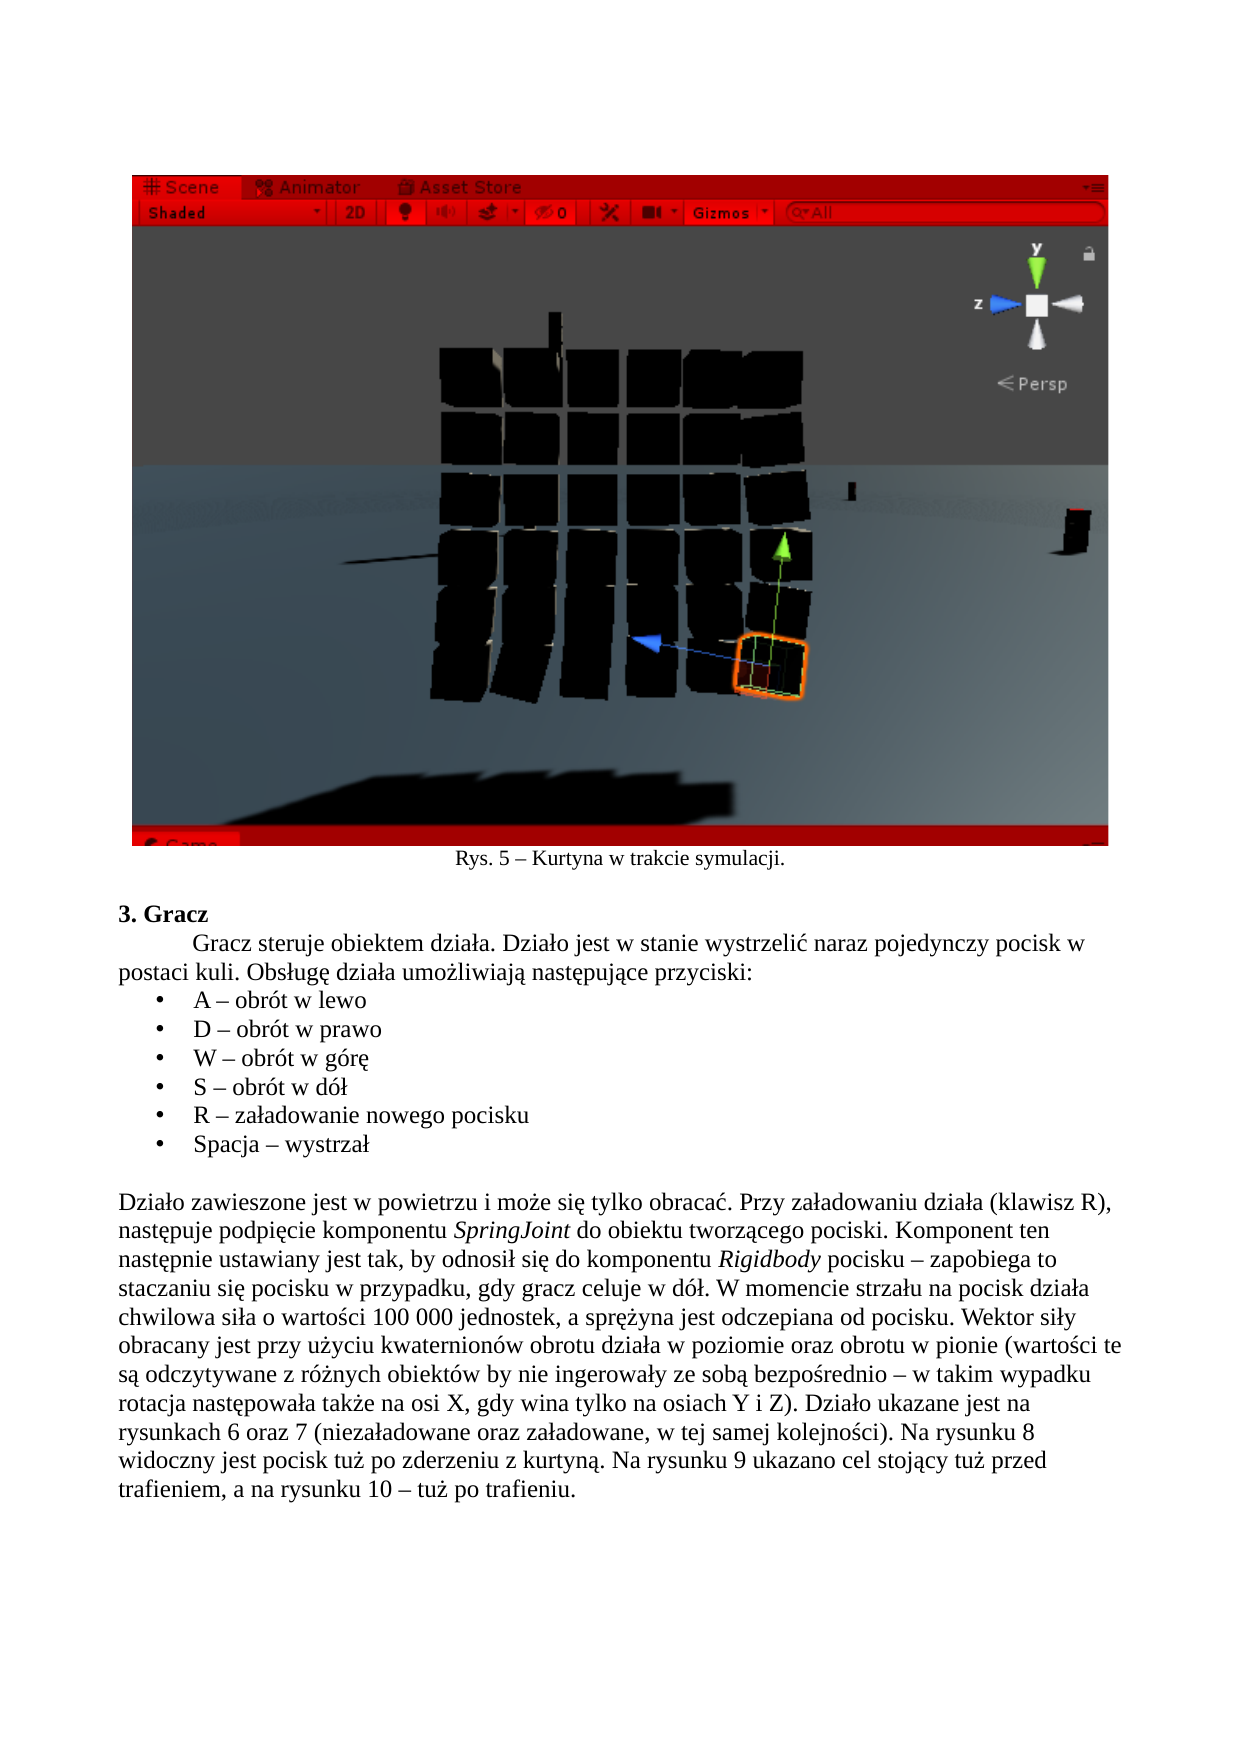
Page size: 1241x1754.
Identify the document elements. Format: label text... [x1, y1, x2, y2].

list A – obrót w lewo [156, 985, 1122, 1014]
text Rys. 5 – Kurtyna w trakcie symulacji. [118, 176, 1122, 870]
list Spacja – wystrzał [156, 1129, 1122, 1158]
list D – obrót w prawo [156, 1014, 1122, 1043]
list R – załadowanie nowego pocisku [156, 1100, 1122, 1129]
picture [132, 175, 1109, 846]
text 3. Gracz [118, 899, 1122, 928]
list W – obrót w górę [156, 1043, 1122, 1072]
text Działo zawieszone jest w powietrzu i może się tylko obracać. Przy załadowaniu działa (klawisz R), następuje podpięcie komponentu SpringJoint do obiektu tworzącego pociski. Komponent ten następnie ustawiany jest tak, by odnosił się do komponentu Rigidbody pocisku – zapobiega to staczaniu się pocisku w przypadku, gdy gracz celuje w dół. W momencie strzału na pocisk działa chwilowa siła o wartości 100 000 jednostek, a sprężyna jest odczepiana od pocisku. Wektor siły obracany jest przy użyciu kwaternionów obrotu działa w poziomie oraz obrotu w pionie (wartości te są odczytywane z różnych obiektów by nie ingerowały ze sobą bezpośrednio – w takim wypadku rotacja następowała także na osi X, gdy wina tylko na osiach Y i Z). Działo ukazane jest na rysunkach 6 oraz 7 (niezaładowane oraz załadowane, w tej samej kolejności). Na rysunku 8 widoczny jest pocisk tuż po zderzeniu z kurtyną. Na rysunku 9 ukazano cel stojący tuż przed trafieniem, a na rysunku 10 – tuż po trafieniu. [118, 1187, 1122, 1503]
list S – obrót w dół [156, 1072, 1122, 1100]
text Gracz steruje obiektem działa. Działo jest w stanie wystrzelić naraz pojedynczy pocisk w postaci kuli. Obsługę działa umożliwiają następujące przyciski: [118, 928, 1122, 985]
